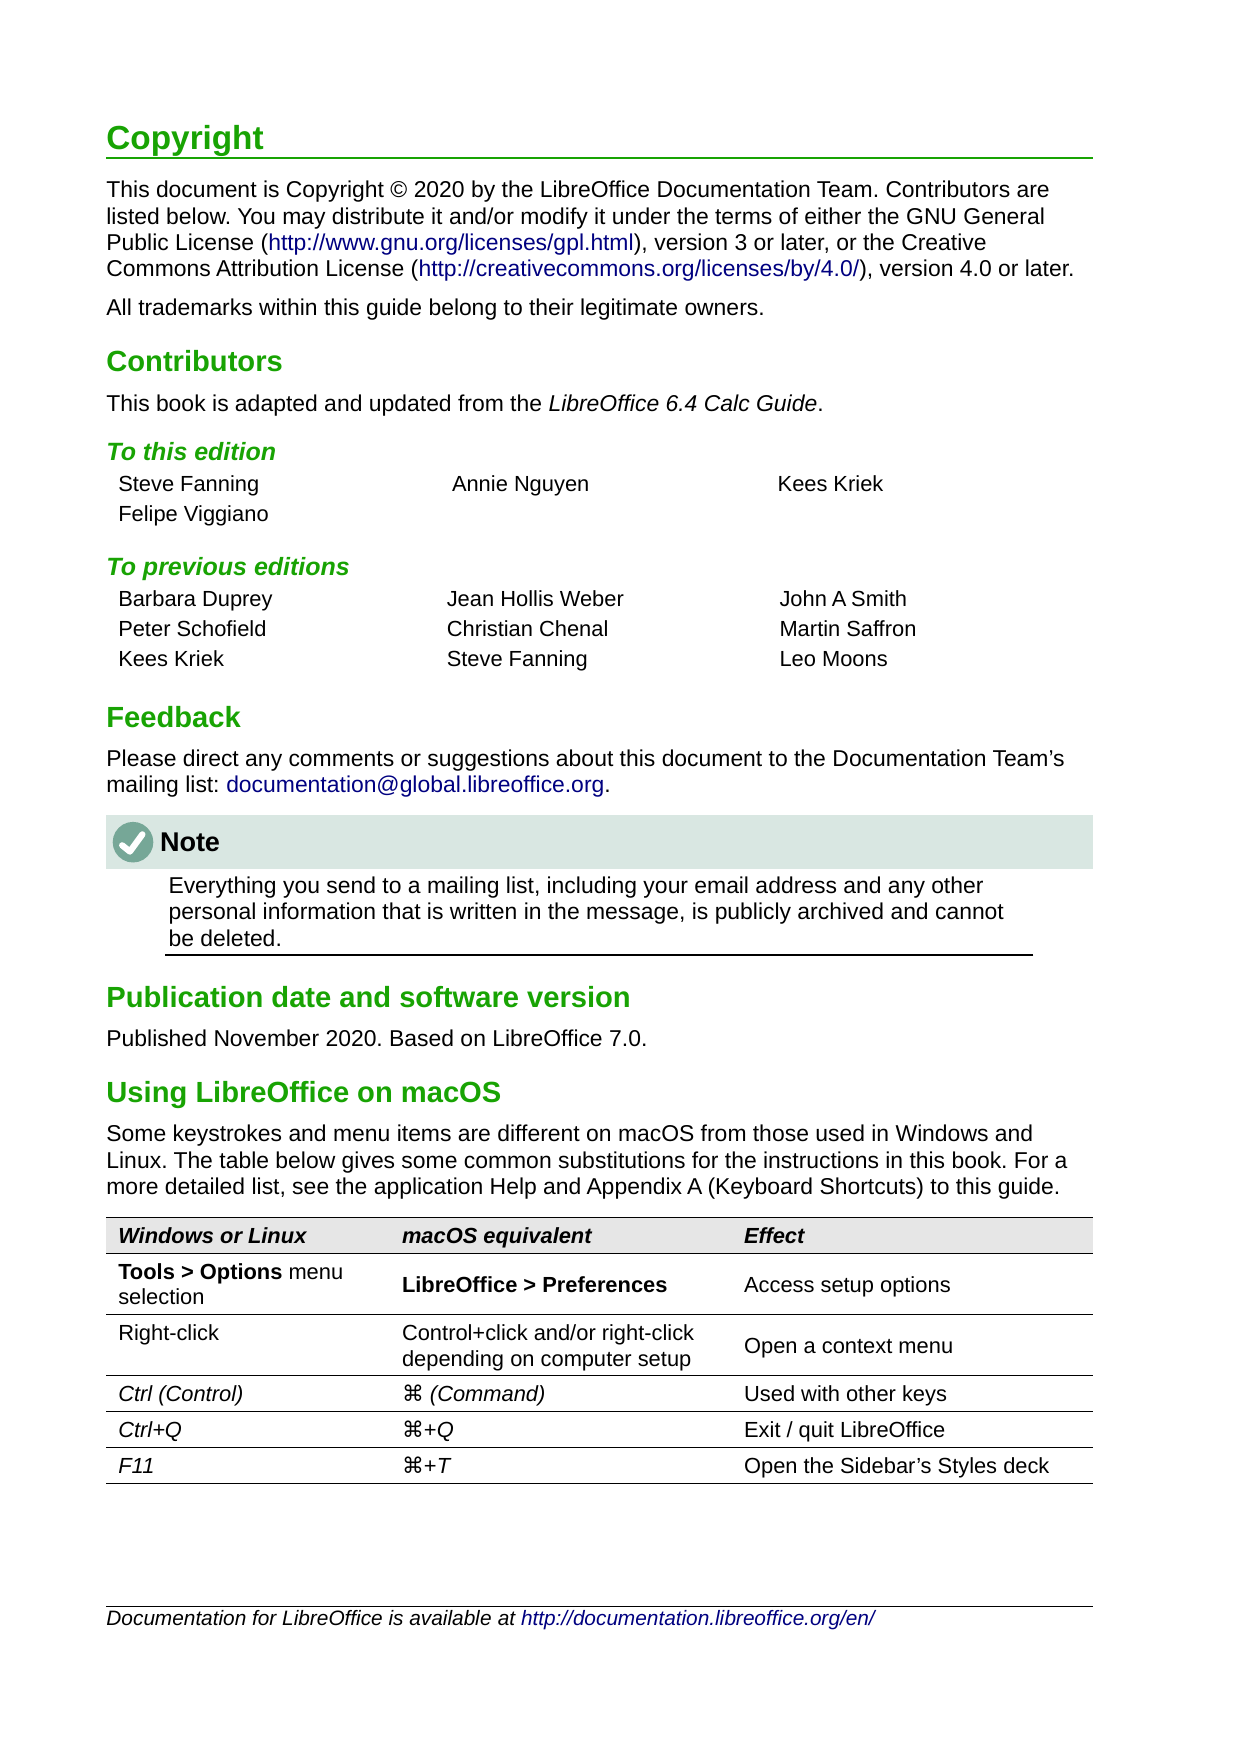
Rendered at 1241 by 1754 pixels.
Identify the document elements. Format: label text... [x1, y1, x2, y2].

subtitle To previous editions [106, 552, 1093, 580]
subtitle Publication date and software version [106, 980, 1093, 1013]
table_cell Kees Kriek [106, 646, 435, 676]
table_header macOS equivalent [390, 1218, 732, 1253]
subtitle Contributors [106, 344, 1093, 378]
table_cell Felipe Viggiano [106, 501, 440, 531]
table_cell Exit / quit LibreOffice [732, 1412, 1093, 1447]
table_cell Open a context menu [732, 1315, 1093, 1375]
text Some keystrokes and menu items are different on macOS from those used in Windows and Linux. The table below gives some common substitutions for the instructions in this book. For a more detailed list, see the application Help and Appendix A (Keyboard Shortcuts) to this guide. [106, 1120, 1093, 1199]
table_cell Right-click [106, 1315, 390, 1375]
subtitle Feedback [106, 700, 1093, 733]
text All trademarks within this guide belong to their legitimate owners. [106, 294, 1093, 321]
table_cell ⌘ (Command) [390, 1376, 732, 1411]
table_header Kees Kriek [766, 471, 1093, 501]
table_cell Martin Saffron [768, 616, 1093, 646]
table_header Steve Fanning [106, 471, 440, 501]
text Everything you send to a mailing list, including your email address and any other personal information that is written in the message, is publicly archived and cannot be deleted. [165, 869, 1033, 954]
subtitle Note [106, 815, 1093, 869]
table_cell Tools > Options menu selection [106, 1254, 390, 1314]
subtitle To this edition [106, 437, 1093, 465]
table_cell Access setup options [732, 1254, 1093, 1314]
subtitle Using LibreOffice on macOS [106, 1075, 1093, 1108]
table_cell Steve Fanning [435, 646, 767, 676]
table_cell Open the Sidebar’s Styles deck [732, 1448, 1093, 1483]
table_cell Christian Chenal [435, 616, 767, 646]
table_cell Peter Schofield [106, 616, 435, 646]
table_cell ⌘+Q [390, 1412, 732, 1447]
table_cell ⌘+T [390, 1448, 732, 1483]
table_cell [766, 501, 1093, 531]
table_header Annie Nguyen [440, 471, 766, 501]
table_header Jean Hollis Weber [435, 586, 767, 616]
table_header Effect [732, 1218, 1093, 1253]
subtitle Copyright [106, 118, 1093, 157]
table_cell LibreOffice > Preferences [390, 1254, 732, 1314]
table_header Barbara Duprey [106, 586, 435, 616]
table_header Windows or Linux [106, 1218, 390, 1253]
table_cell [440, 501, 766, 531]
table_cell Leo Moons [768, 646, 1093, 676]
table_cell Ctrl+Q [106, 1412, 390, 1447]
text This document is Copyright © 2020 by the LibreOffice Documentation Team. Contributors are listed below. You may distribute it and/or modify it under the terms of either the GNU General Public License (http://www.gnu.org/licenses/gpl.html), version 3 or later, or the Creative Commons Attribution License (http://creativecommons.org/licenses/by/4.0/), version 4.0 or later. [106, 176, 1093, 282]
table_cell Ctrl (Control) [106, 1376, 390, 1411]
table_cell Control+click and/or right-click depending on computer setup [390, 1315, 732, 1375]
text Please direct any comments or suggestions about this document to the Documentation Team’s mailing list: documentation@global.libreoffice.org. [106, 745, 1093, 798]
table_header John A Smith [768, 586, 1093, 616]
text This book is adapted and updated from the LibreOffice 6.4 Calc Guide. [106, 389, 1093, 416]
table_cell Used with other keys [732, 1376, 1093, 1411]
table_cell F11 [106, 1448, 390, 1483]
text Published November 2020. Based on LibreOffice 7.0. [106, 1025, 1093, 1051]
